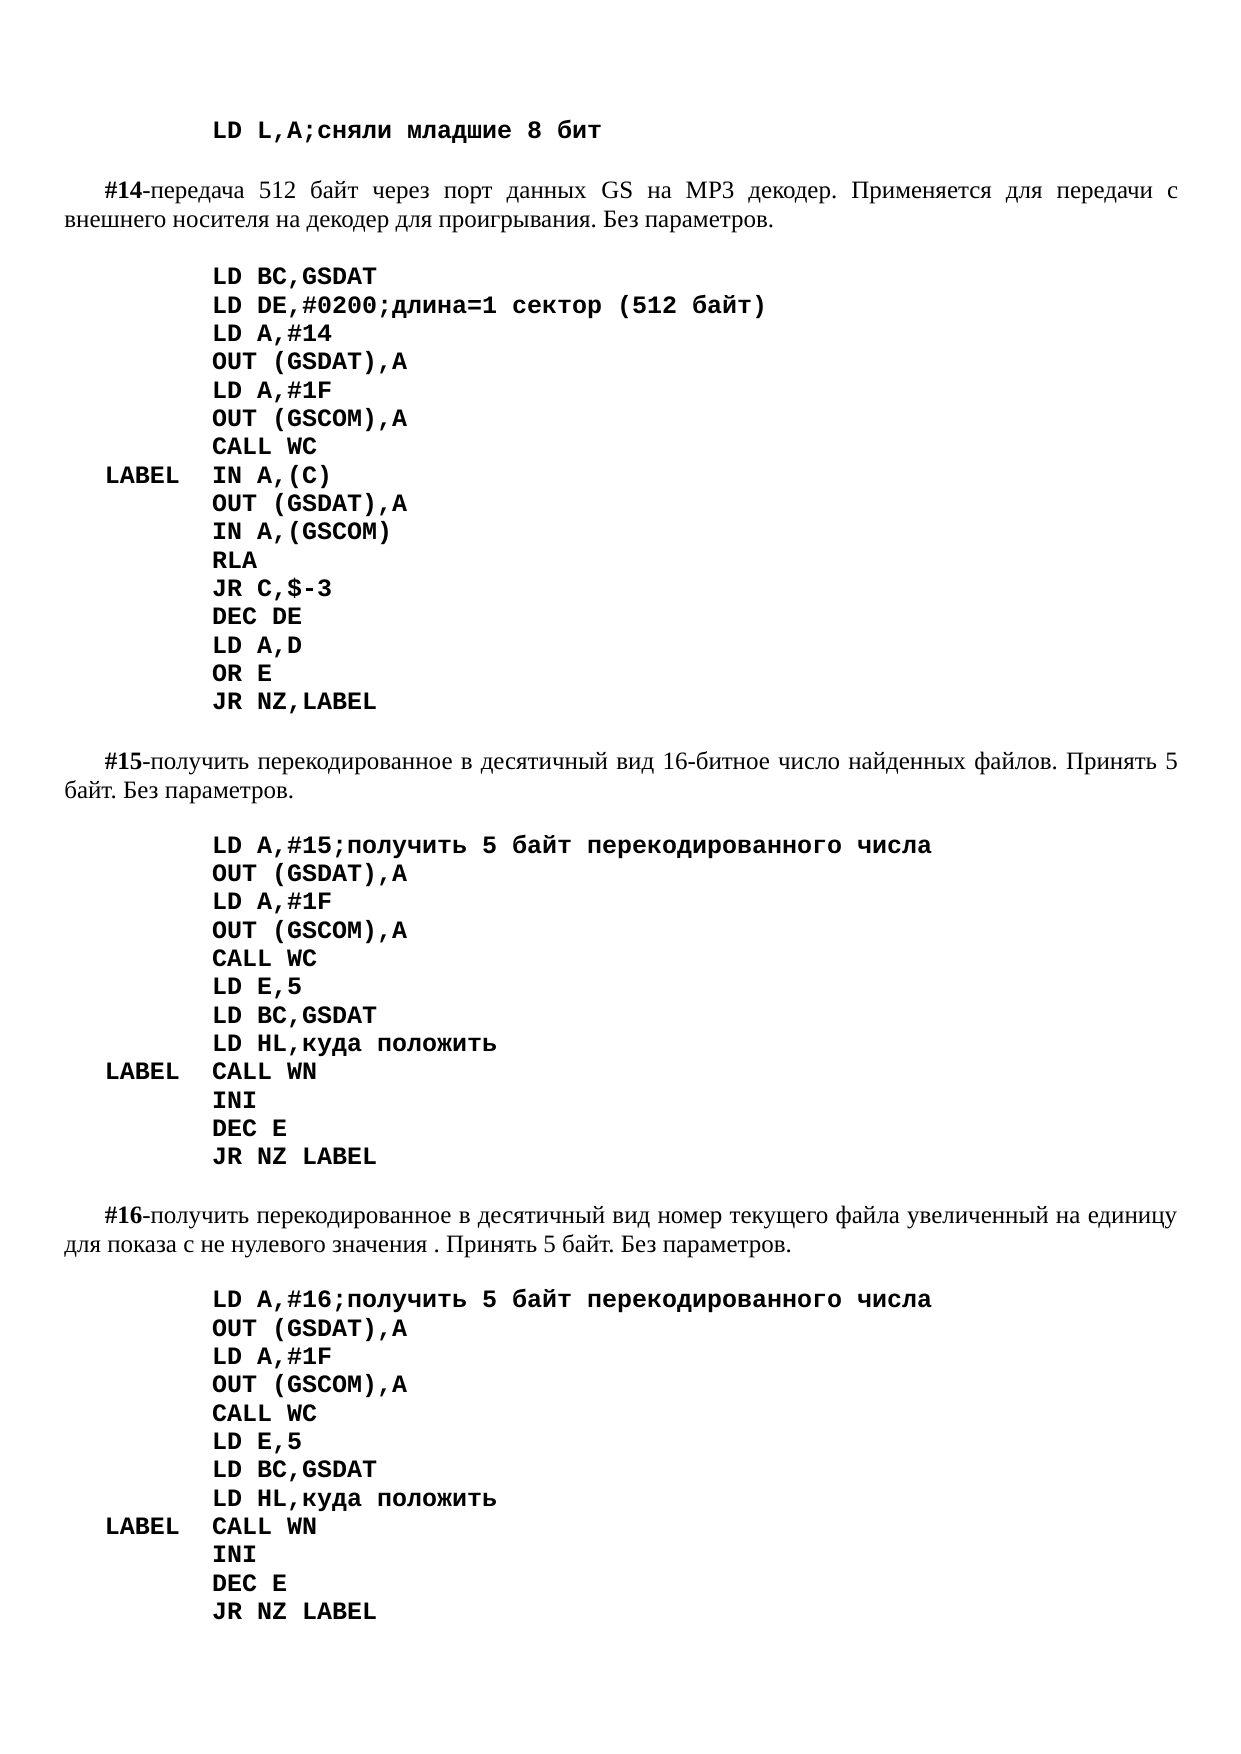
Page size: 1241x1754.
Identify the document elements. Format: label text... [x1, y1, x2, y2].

text #14-передача 512 байт через порт данных GS на МР3 декодер. Применяется для передачи с внешнего носителя на декодер для проигрывания. Без параметров. [64, 175, 1179, 233]
text LD HL,куда положить [64, 1485, 1179, 1513]
text INI [64, 1087, 1179, 1116]
text DEC E [64, 1570, 1179, 1598]
text LABEL CALL WN [64, 1059, 1179, 1087]
text JR NZ LABEL [64, 1598, 1179, 1627]
text DEC E [64, 1116, 1179, 1144]
text LD A,#1F [64, 377, 1179, 406]
text OUT (GSCOM),A [64, 917, 1179, 946]
text IN A,(GSCOM) [64, 519, 1179, 547]
text LD E,5 [64, 974, 1179, 1002]
text OUT (GSCOM),A [64, 1372, 1179, 1400]
text LD BC,GSDAT [64, 1457, 1179, 1485]
text LD HL,куда положить [64, 1031, 1179, 1059]
text LD DE,#0200;длина=1 сектор (512 байт) [64, 292, 1179, 321]
text OR E [64, 661, 1179, 689]
text OUT (GSDAT),A [64, 491, 1179, 519]
text JR C,$-3 [64, 576, 1179, 604]
text LD A,#1F [64, 889, 1179, 917]
text LABEL IN A,(C) [64, 462, 1179, 491]
text LD A,#14 [64, 321, 1179, 349]
text OUT (GSDAT),A [64, 861, 1179, 889]
text LD E,5 [64, 1428, 1179, 1457]
text DEC DE [64, 604, 1179, 632]
text OUT (GSDAT),A [64, 349, 1179, 377]
text JR NZ,LABEL [64, 689, 1179, 717]
text JR NZ LABEL [64, 1144, 1179, 1172]
text LABEL CALL WN [64, 1513, 1179, 1542]
text LD BC,GSDAT [64, 261, 1179, 292]
text LD L,A;сняли младшие 8 бит [64, 118, 1179, 146]
text LD A,#15;получить 5 байт перекодированного числа [64, 832, 1179, 861]
text LD A,D [64, 632, 1179, 661]
text #15-получить перекодированное в десятичный вид 16-битное число найденных файлов. Принять 5 байт. Без параметров. [64, 746, 1179, 803]
text RLA [64, 547, 1179, 576]
text LD A,#1F [64, 1343, 1179, 1372]
text CALL WC [64, 434, 1179, 462]
text LD A,#16;получить 5 байт перекодированного числа [64, 1287, 1179, 1315]
text INI [64, 1542, 1179, 1570]
text CALL WC [64, 1400, 1179, 1428]
text LD BC,GSDAT [64, 1002, 1179, 1031]
text OUT (GSDAT),A [64, 1315, 1179, 1343]
text #16-получить перекодированное в десятичный вид номер текущего файла увеличенный на единицу для показа с не нулевого значения . Принять 5 байт. Без параметров. [64, 1201, 1179, 1258]
text CALL WC [64, 946, 1179, 974]
text OUT (GSCOM),A [64, 406, 1179, 434]
